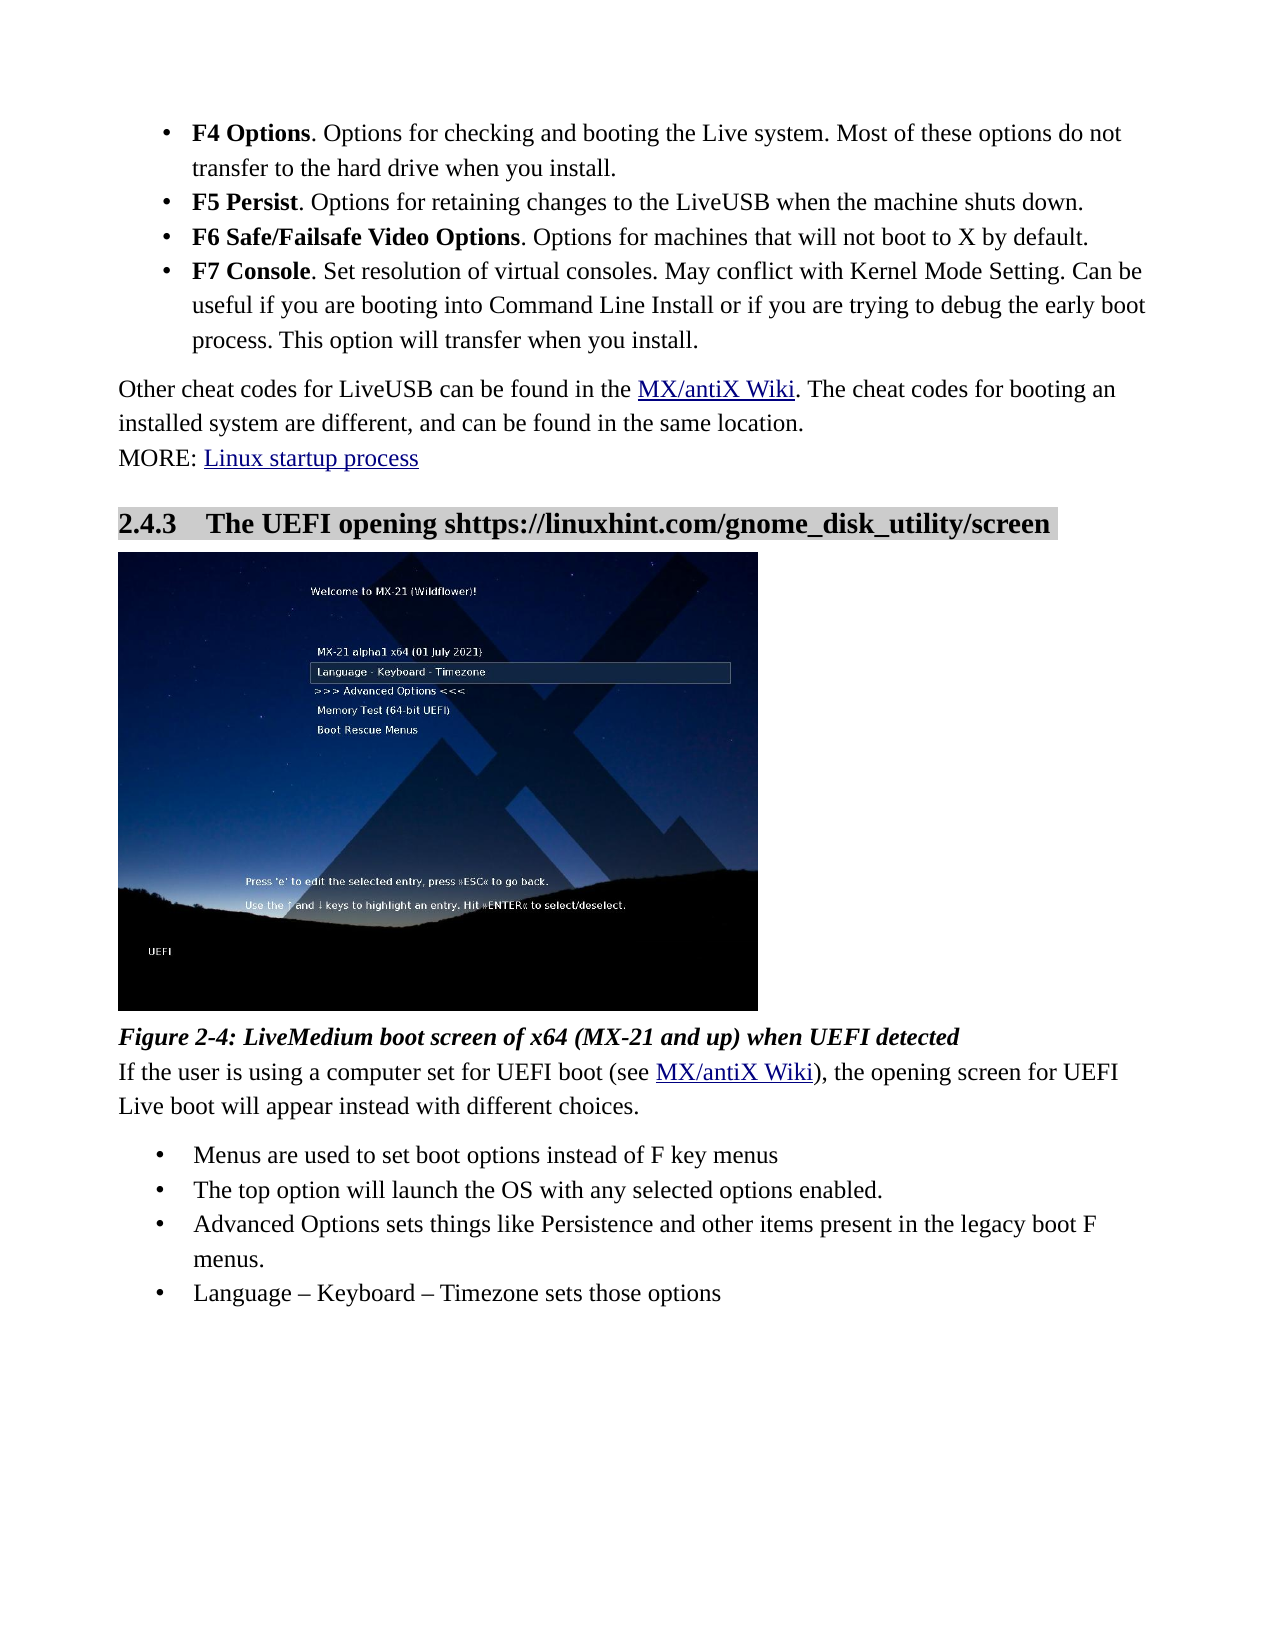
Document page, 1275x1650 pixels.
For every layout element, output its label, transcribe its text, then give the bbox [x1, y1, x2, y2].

list Menus are used to set boot options instead of F key menus [156, 1140, 1157, 1169]
list F7 Console. Set resolution of virtual consoles. May conflict with Kernel Mode Setting. Can be useful if you are booting into Command Line Install or if you are trying to debug the early boot process. This option will transfer when you install. [162, 256, 1157, 354]
text Figure 2-4: LiveMedium boot screen of x64 (MX-21 and up) when UEFI detected [118, 1022, 1157, 1051]
picture [118, 552, 758, 1011]
subtitle 2.4.3 The UEFI opening shttps://linuxhint.com/gnome_disk_utility/screen [1058, 507, 1157, 540]
list The top option will launch the OS with any selected options enabled. [156, 1175, 1157, 1203]
list Language – Keyboard – Timezone sets those options [156, 1278, 1157, 1307]
list Advanced Options sets things like Persistence and other items present in the legacy boot F menus. [156, 1209, 1157, 1272]
list F4 Options. Options for checking and booting the Live system. Most of these options do not transfer to the hard drive when you install. [162, 118, 1157, 181]
list F5 Persist. Options for retaining changes to the LiveUSB when the machine shuts down. [162, 187, 1157, 216]
text If the user is using a computer set for UEFI boot (see MX/antiX Wiki), the opening screen for UEFI Live boot will appear instead with different choices. [118, 1057, 1157, 1120]
text MORE: Linux startup process [118, 443, 1157, 472]
text Other cheat codes for LiveUSB can be found in the MX/antiX Wiki. The cheat codes for booting an installed system are different, and can be found in the same location. [118, 374, 1157, 437]
list F6 Safe/Failsafe Video Options. Options for machines that will not boot to X by default. [162, 222, 1157, 250]
